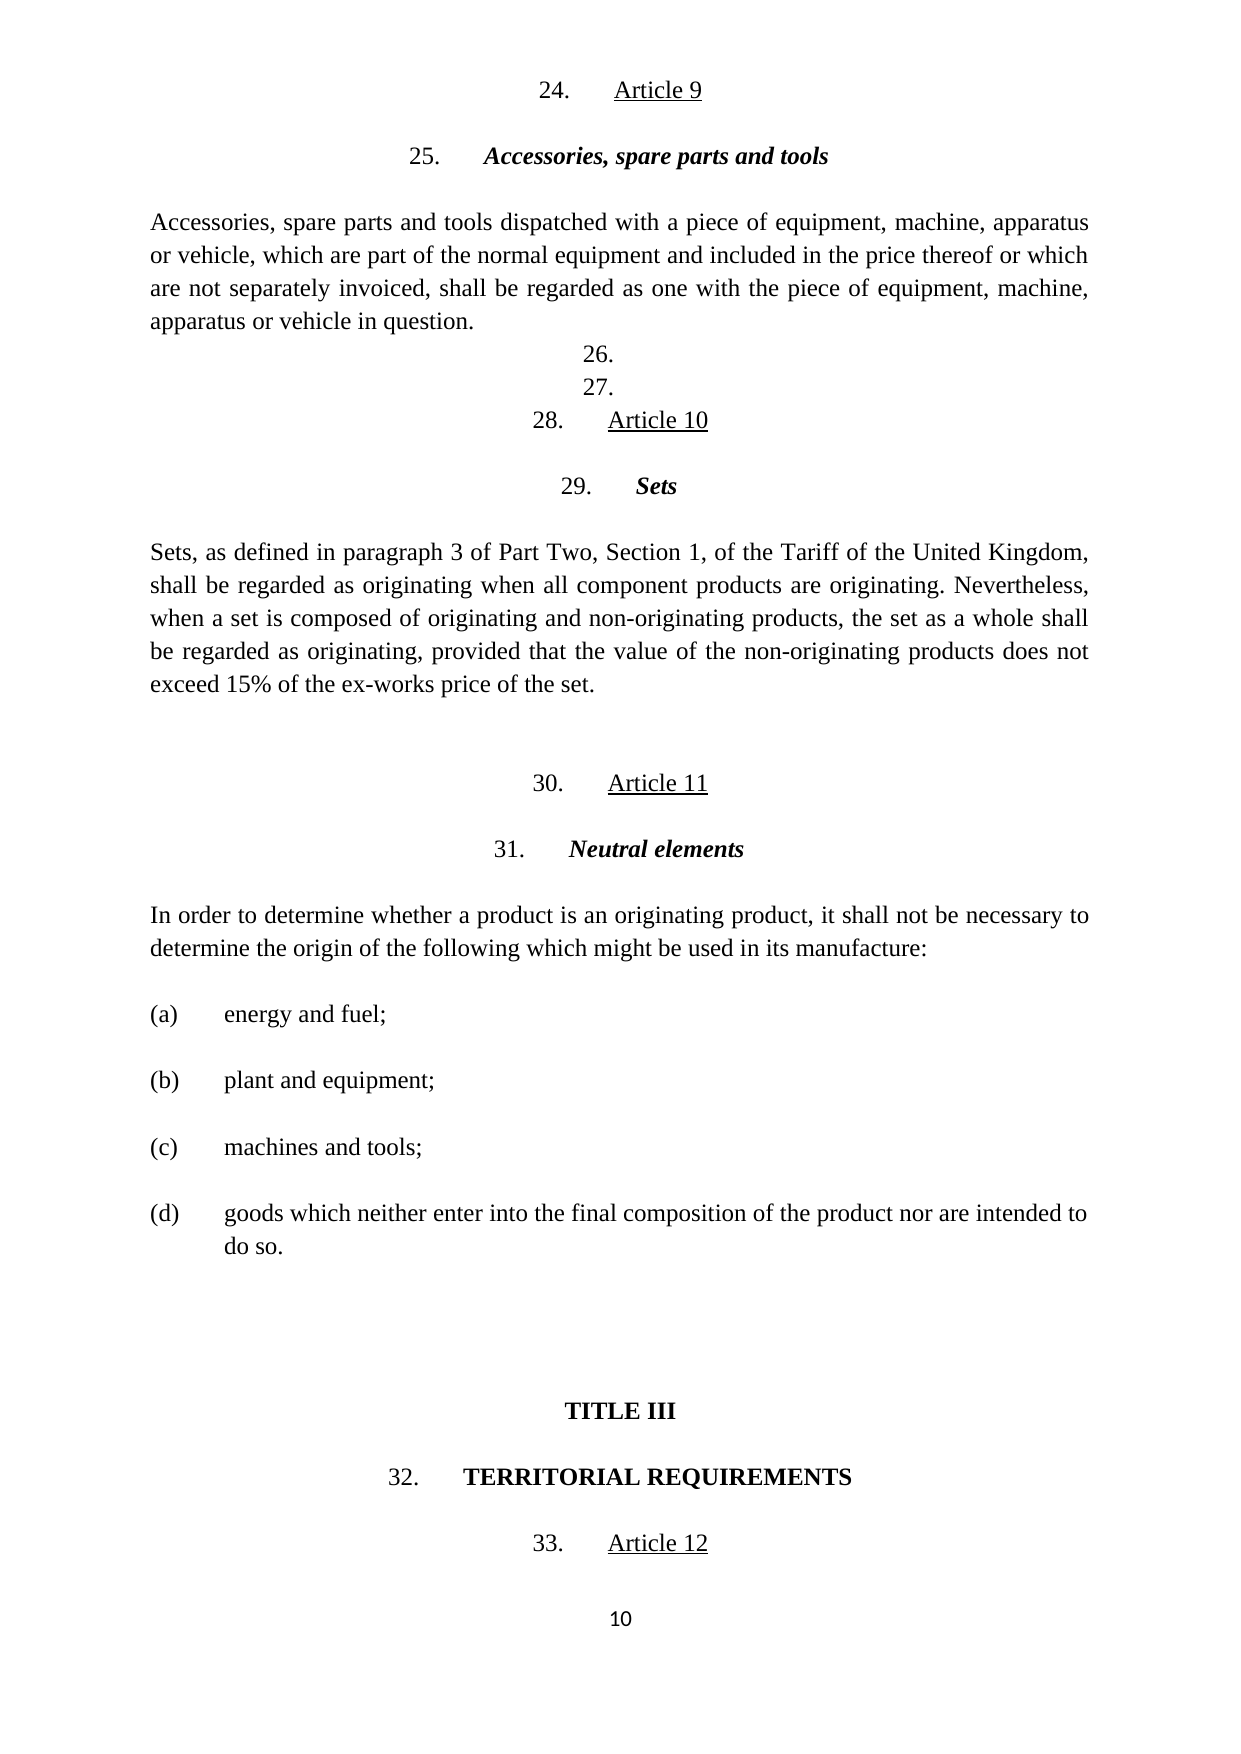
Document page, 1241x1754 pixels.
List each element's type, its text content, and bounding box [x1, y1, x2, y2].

subtitle Article 9 [150, 75, 1090, 104]
subtitle Neutral elements [150, 834, 1090, 863]
subtitle Article 11 [150, 768, 1090, 797]
list energy and fuel; [150, 999, 1090, 1028]
subtitle Article 12 [150, 1528, 1090, 1557]
text TITLE III [150, 1396, 1090, 1424]
text In order to determine whether a product is an originating product, it shall not be necessary to determine the origin of the following which might be used in its manufacture: [150, 901, 1090, 962]
text Sets, as defined in paragraph 3 of Part Two, Section 1, of the Tariff of the United Kingdom, shall be regarded as originating when all component products are originating. Nevertheless, when a set is composed of originating and non-originating products, the set as a whole shall be regarded as originating, provided that the value of the non-originating products does not exceed 15% of the ex-works price of the set. [150, 537, 1090, 698]
list goods which neither enter into the final composition of the product nor are intended to do so. [150, 1198, 1090, 1259]
list plant and equipment; [150, 1066, 1090, 1094]
subtitle Sets [150, 471, 1090, 500]
subtitle TERRITORIAL REQUIREMENTS [150, 1462, 1090, 1491]
text Accessories, spare parts and tools dispatched with a piece of equipment, machine, apparatus or vehicle, which are part of the normal equipment and included in the price thereof or which are not separately invoiced, shall be regarded as one with the piece of equipment, machine, apparatus or vehicle in question. [150, 207, 1090, 335]
subtitle Accessories, spare parts and tools [150, 141, 1090, 170]
subtitle Article 10 [150, 405, 1090, 434]
list machines and tools; [150, 1132, 1090, 1160]
